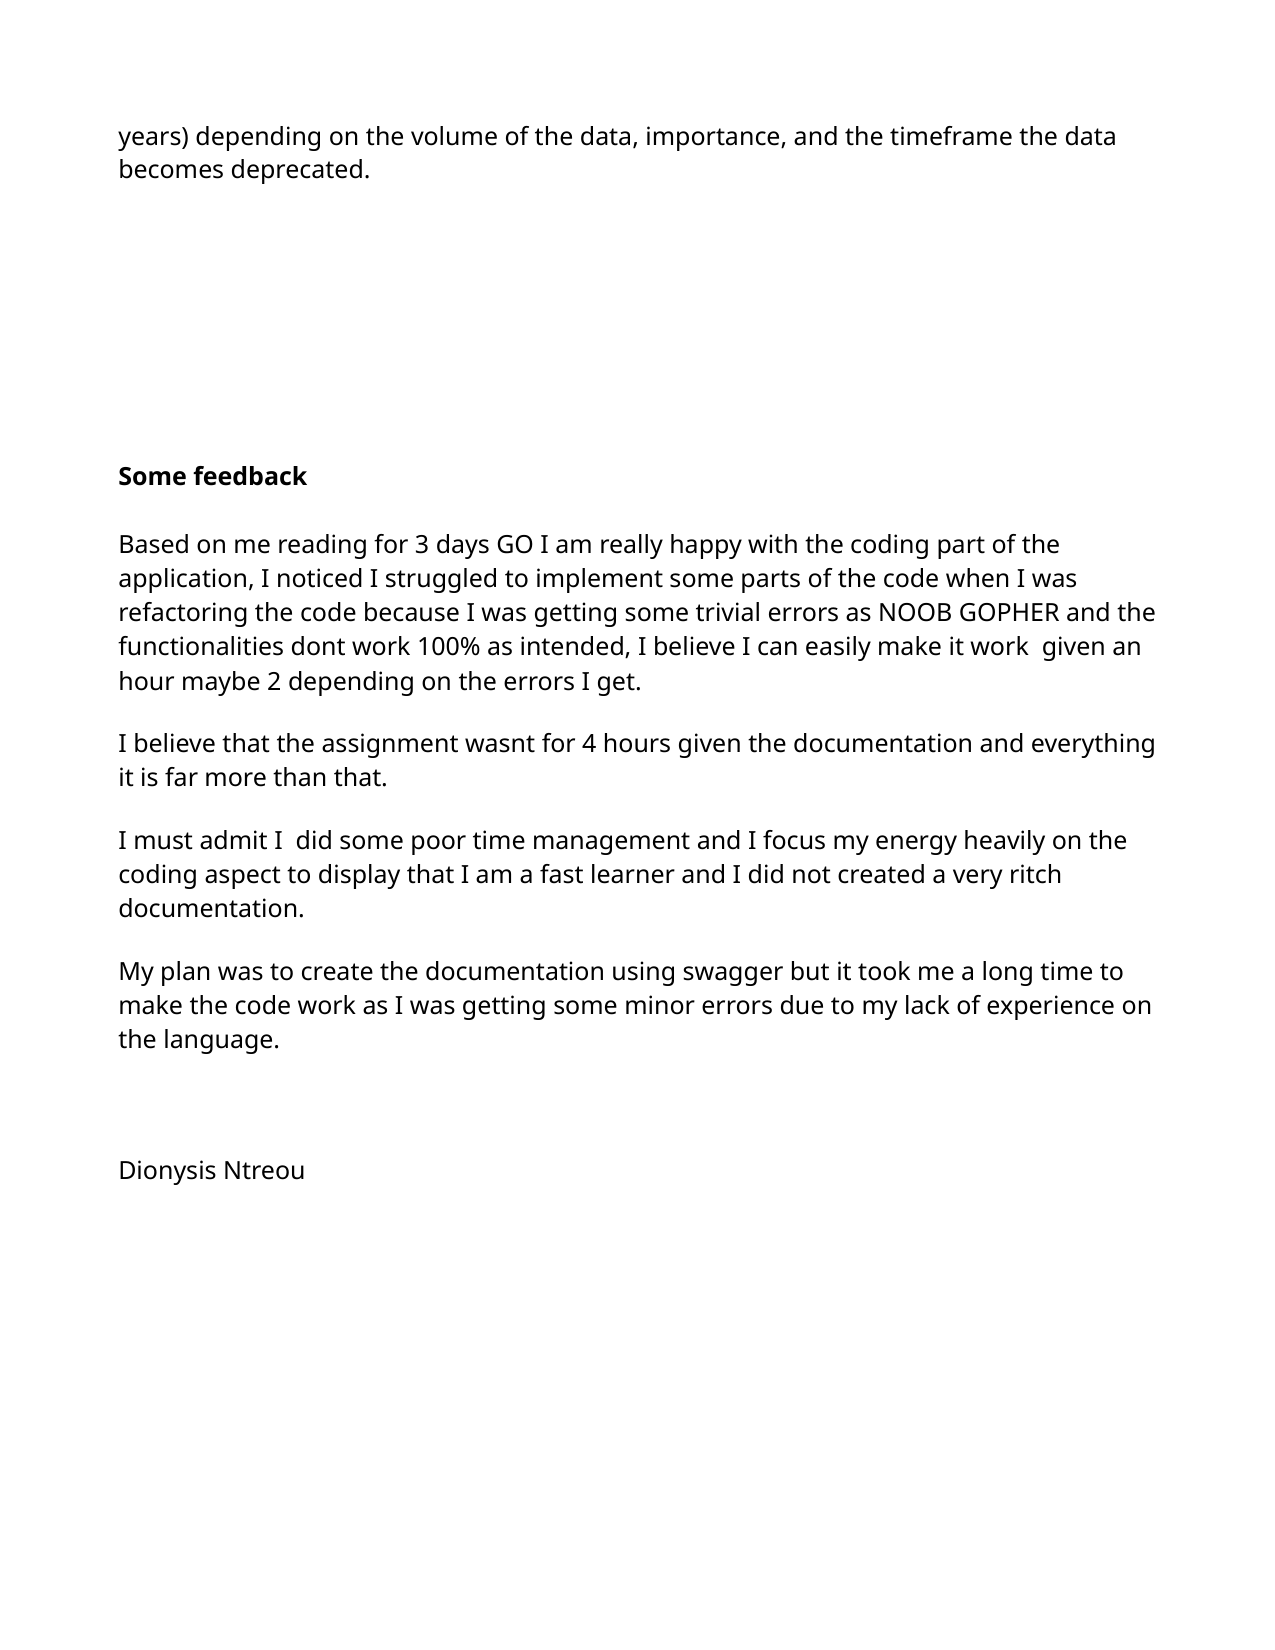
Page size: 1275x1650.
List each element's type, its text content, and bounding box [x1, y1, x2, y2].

text I believe that the assignment wasnt for 4 hours given the documentation and everything it is far more than that. [118, 726, 1157, 794]
text My plan was to create the documentation using swagger but it took me a long time to make the code work as I was getting some minor errors due to my lack of experience on the language. [118, 954, 1157, 1056]
text years) depending on the volume of the data, importance, and the timeframe the data becomes deprecated. [118, 118, 1157, 186]
text Based on me reading for 3 days GO I am really happy with the coding part of the application, I noticed I struggled to implement some parts of the code when I was refactoring the code because I was getting some trivial errors as NOOB GOPHER and the functionalities dont work 100% as intended, I believe I can easily make it work given an hour maybe 2 depending on the errors I get. [118, 527, 1157, 697]
text I must admit I did some poor time management and I focus my energy heavily on the coding aspect to display that I am a fast learner and I did not created a very ritch documentation. [118, 823, 1157, 925]
text Some feedback [118, 459, 1157, 493]
text Dionysis Ntreou [118, 1153, 1157, 1187]
